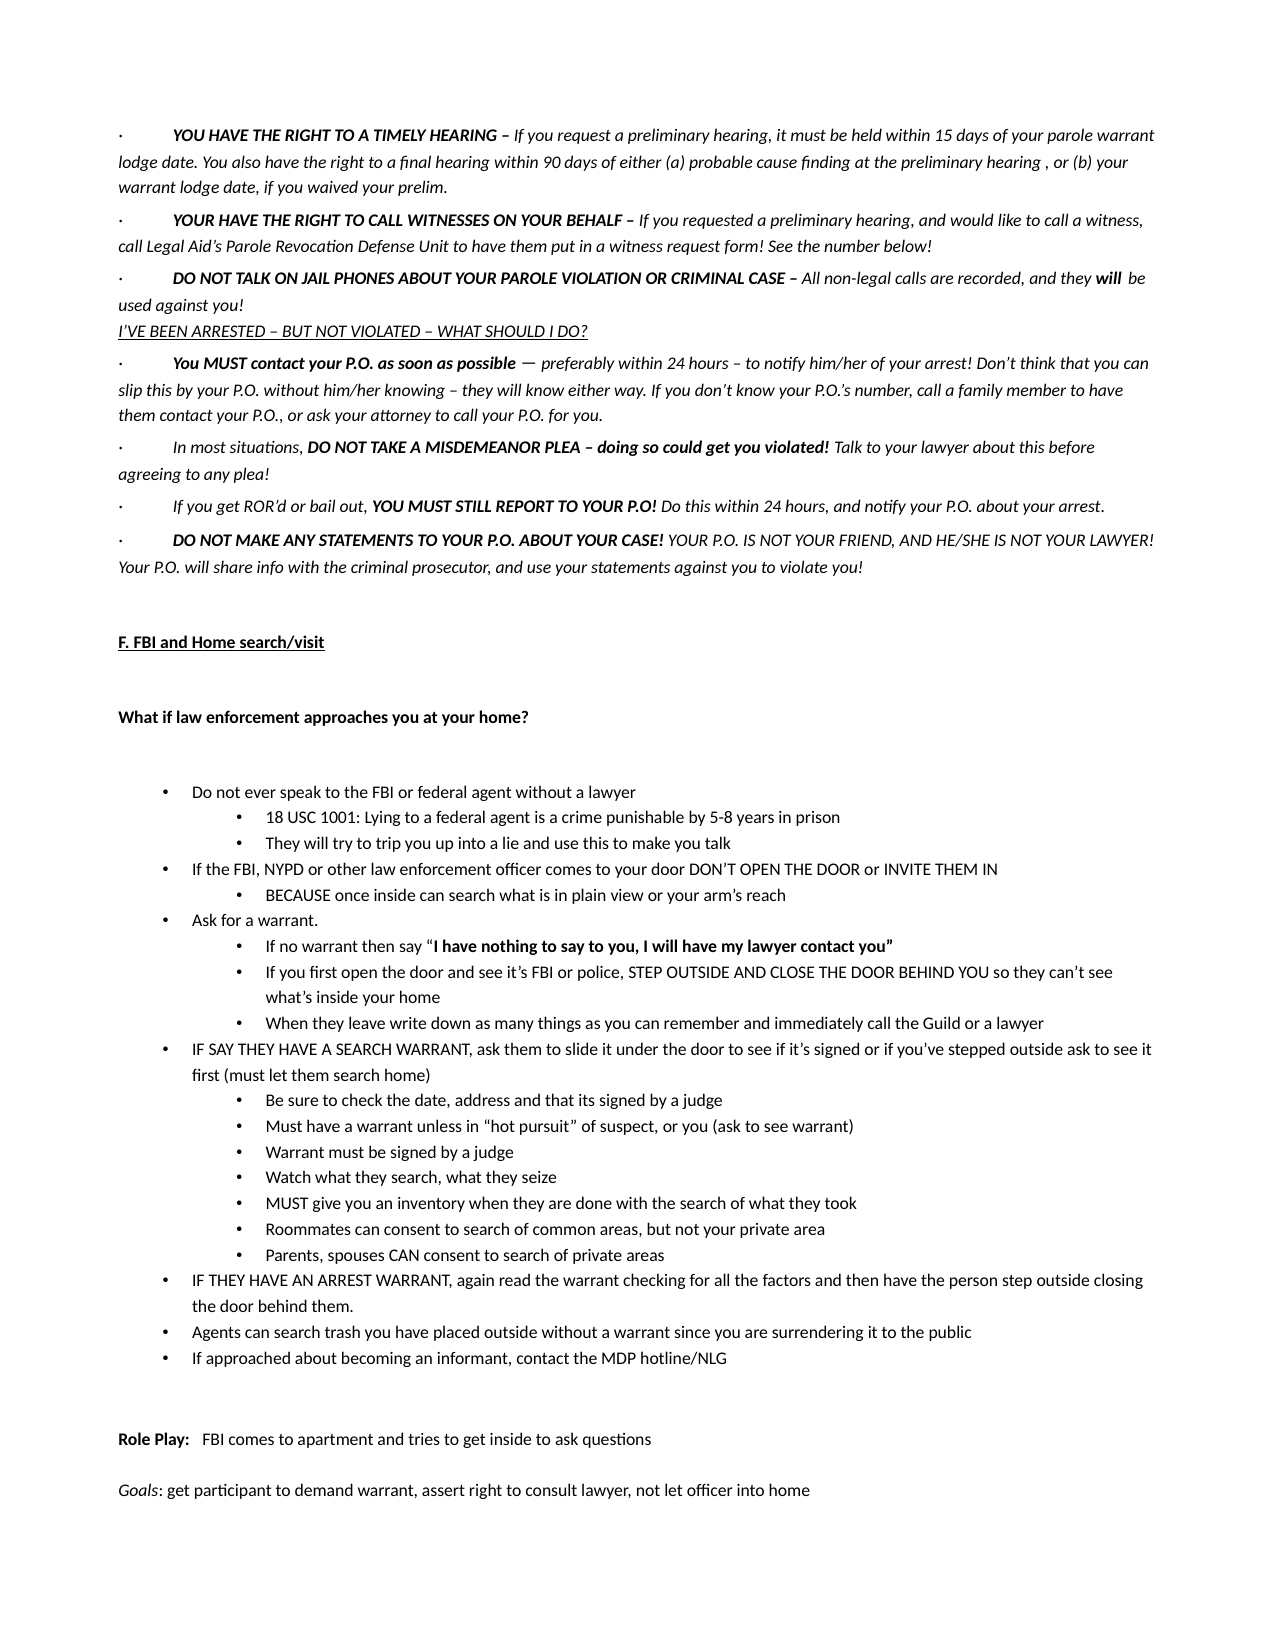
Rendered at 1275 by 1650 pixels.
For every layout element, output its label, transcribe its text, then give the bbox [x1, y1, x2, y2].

list Warrant must be signed by a judge [236, 1141, 1157, 1163]
text Role Play: FBI comes to apartment and tries to get inside to ask questions [118, 1422, 1157, 1451]
list If you first open the door and see it’s FBI or police, STEP OUTSIDE AND CLOSE THE DOOR BEHIND YOU so they can’t see what’s inside your home [236, 961, 1157, 1008]
text · DO NOT TALK ON JAIL PHONES ABOUT YOUR PAROLE VIOLATION OR CRIMINAL CASE – All non-legal calls are recorded, and they will be used against you! [118, 261, 1157, 316]
list Agents can search trash you have placed outside without a warrant since you are surrendering it to the public [162, 1321, 1157, 1343]
list If no warrant then say “I have nothing to say to you, I will have my lawyer contact you” [236, 935, 1157, 957]
list MUST give you an inventory when they are done with the search of what they took [236, 1193, 1157, 1214]
text F. FBI and Home search/visit [118, 631, 1157, 653]
list Roommates can consent to search of common areas, but not your private area [236, 1218, 1157, 1240]
list Ask for a warrant. [162, 909, 1157, 931]
list Do not ever speak to the FBI or federal agent without a lawyer [162, 781, 1157, 802]
list They will try to trip you up into a lie and use this to make you talk [236, 832, 1157, 854]
list When they leave write down as many things as you can remember and immediately call the Guild or a lawyer [236, 1012, 1157, 1034]
list Be sure to check the date, address and that its signed by a judge [236, 1090, 1157, 1111]
text · If you get ROR’d or bail out, YOU MUST STILL REPORT TO YOUR P.O! Do this within 24 hours, and notify your P.O. about your arrest. [118, 489, 1157, 518]
text · YOUR HAVE THE RIGHT TO CALL WITNESSES ON YOUR BEHALF – If you requested a preliminary hearing, and would like to call a witness, call Legal Aid’s Parole Revocation Defense Unit to have them put in a witness request form! See the number below! [118, 203, 1157, 257]
list Must have a warrant unless in “hot pursuit” of suspect, or you (ask to see warrant) [236, 1115, 1157, 1137]
text I’VE BEEN ARRESTED – BUT NOT VIOLATED – WHAT SHOULD I DO? [118, 320, 1157, 342]
text · In most situations, DO NOT TAKE A MISDEMEANOR PLEA – doing so could get you violated! Talk to your lawyer about this before agreeing to any plea! [118, 430, 1157, 485]
text · YOU HAVE THE RIGHT TO A TIMELY HEARING – If you request a preliminary hearing, it must be held within 15 days of your parole warrant lodge date. You also have the right to a final hearing within 90 days of either (a) probable cause finding at the preliminary hearing , or (b) your warrant lodge date, if you waived your prelim. [118, 118, 1157, 198]
list Watch what they search, what they seize [236, 1167, 1157, 1188]
text · DO NOT MAKE ANY STATEMENTS TO YOUR P.O. ABOUT YOUR CASE! YOUR P.O. IS NOT YOUR FRIEND, AND HE/SHE IS NOT YOUR LAWYER! Your P.O. will share info with the criminal prosecutor, and use your statements against you to violate you! [118, 523, 1157, 578]
list IF THEY HAVE AN ARREST WARRANT, again read the warrant checking for all the factors and then have the person step outside closing the door behind them. [162, 1270, 1157, 1317]
text What if law enforcement approaches you at your home? [118, 706, 1157, 728]
list BECAUSE once inside can search what is in plain view or your arm’s reach [236, 884, 1157, 905]
text Goals: get participant to demand warrant, assert right to consult lawyer, not let officer into home [118, 1479, 1157, 1501]
list Parents, spouses CAN consent to search of private areas [236, 1244, 1157, 1266]
list If approached about becoming an informant, contact the MDP hotline/NLG [162, 1347, 1157, 1368]
list 18 USC 1001: Lying to a federal agent is a crime punishable by 5-8 years in prison [236, 807, 1157, 828]
list IF SAY THEY HAVE A SEARCH WARRANT, ask them to slide it under the door to see if it’s signed or if you’ve stepped outside ask to see it first (must let them search home) [162, 1038, 1157, 1085]
text · You MUST contact your P.O. as soon as possible – preferably within 24 hours – to notify him/her of your arrest! Don’t think that you can slip this by your P.O. without him/her knowing – they will know either way. If you don’t know your P.O.’s number, call a family member to have them contact your P.O., or ask your attorney to call your P.O. for you. [118, 346, 1157, 426]
list If the FBI, NYPD or other law enforcement officer comes to your door DON’T OPEN THE DOOR or INVITE THEM IN [162, 858, 1157, 879]
